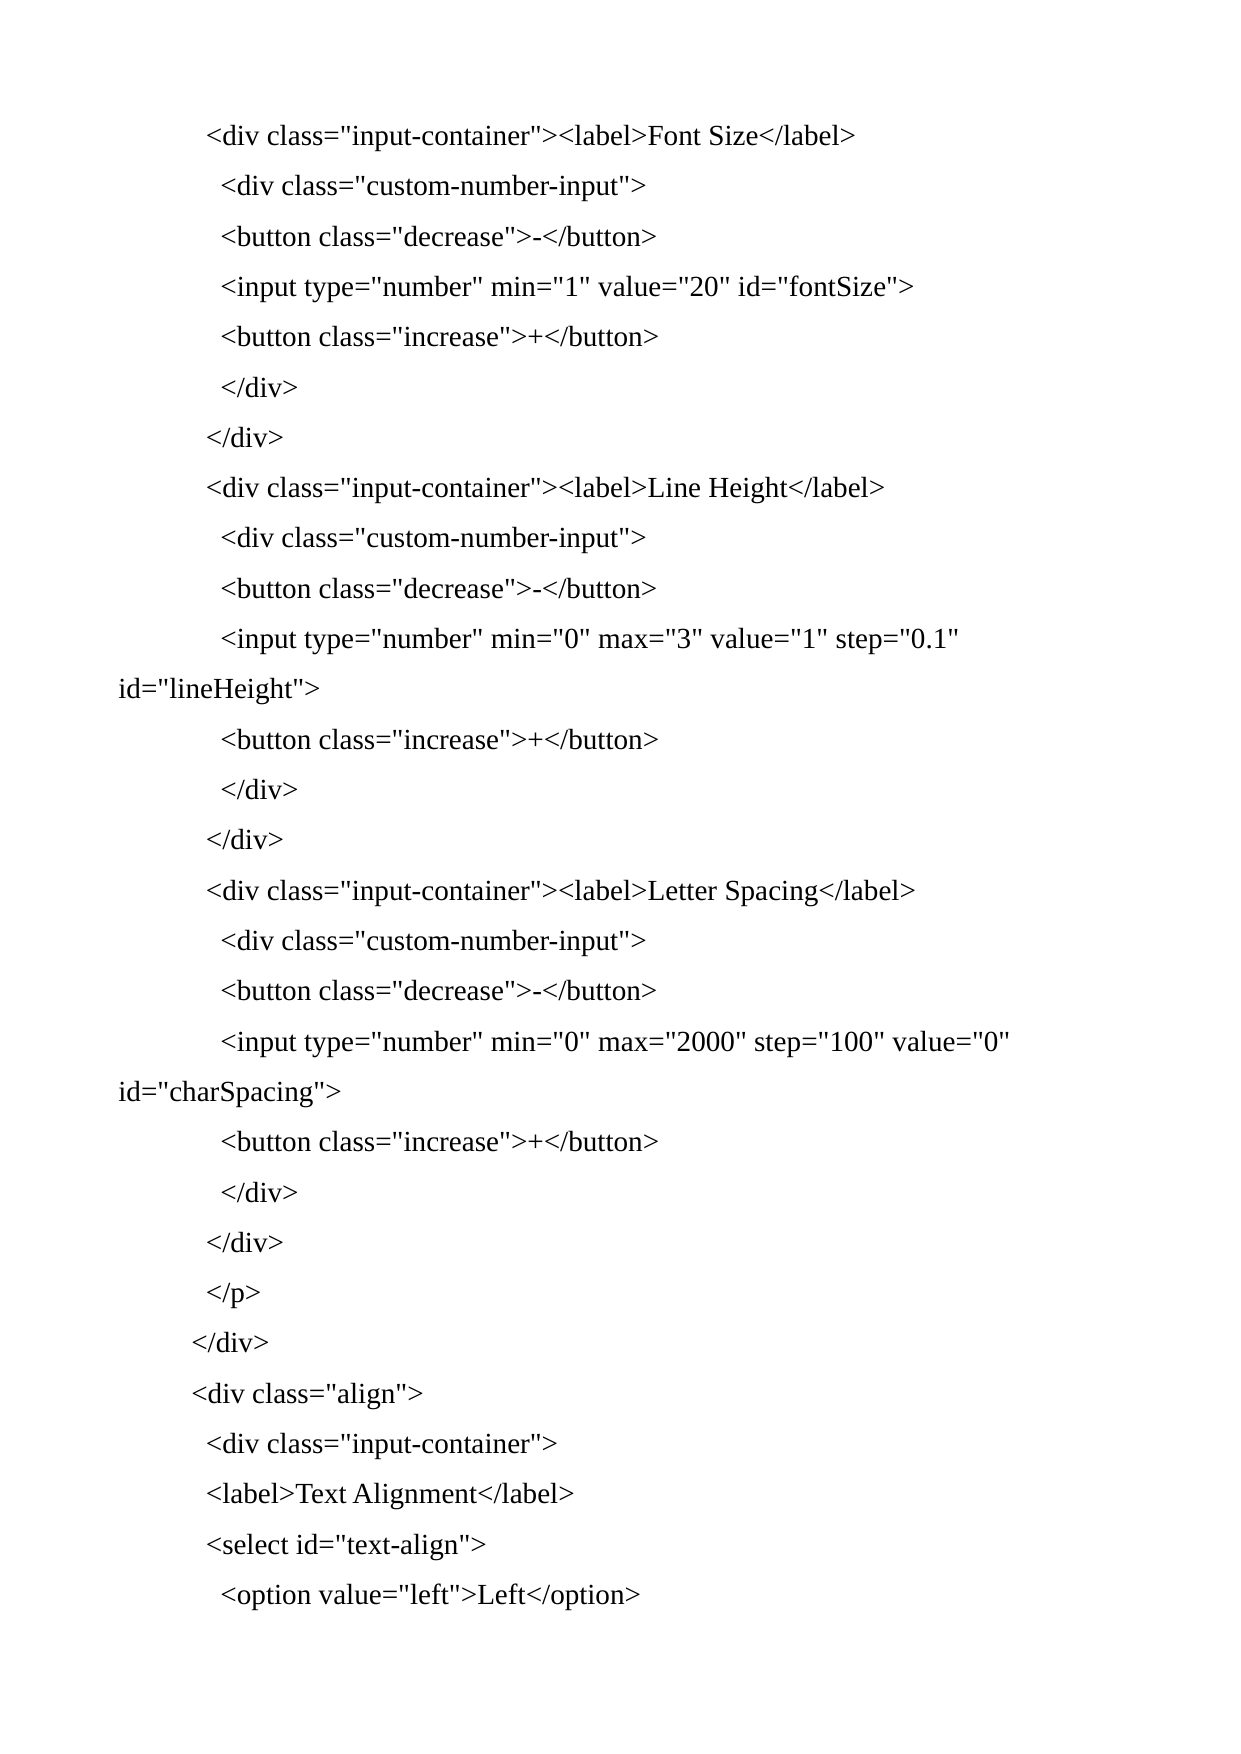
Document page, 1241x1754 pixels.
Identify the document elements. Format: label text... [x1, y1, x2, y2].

text <div class="custom-number-input"> [118, 521, 1122, 554]
text </div> [118, 822, 1122, 856]
text <div class="input-container"> [118, 1426, 1122, 1460]
text <input type="number" min="0" max="2000" step="100" value="0" id="charSpacing"> [118, 1024, 1122, 1108]
text <option value="left">Left</option> [118, 1577, 1122, 1611]
text <div class="align"> [118, 1376, 1122, 1409]
text </p> [118, 1275, 1122, 1309]
text <input type="number" min="1" value="20" id="fontSize"> [118, 269, 1122, 303]
text </div> [118, 1225, 1122, 1258]
text </div> [118, 772, 1122, 806]
text <div class="input-container"><label>Letter Spacing</label> [118, 873, 1122, 906]
text </div> [118, 420, 1122, 453]
text <button class="increase">+</button> [118, 722, 1122, 755]
text <button class="decrease">-</button> [118, 571, 1122, 604]
text </div> [118, 1326, 1122, 1359]
text <div class="input-container"><label>Font Size</label> [118, 118, 1122, 152]
text <button class="increase">+</button> [118, 319, 1122, 353]
text <button class="decrease">-</button> [118, 973, 1122, 1007]
text <div class="input-container"><label>Line Height</label> [118, 470, 1122, 504]
text </div> [118, 1175, 1122, 1208]
text <button class="decrease">-</button> [118, 219, 1122, 252]
text <input type="number" min="0" max="3" value="1" step="0.1" id="lineHeight"> [118, 621, 1122, 705]
text </div> [118, 370, 1122, 403]
text <button class="increase">+</button> [118, 1124, 1122, 1158]
text <label>Text Alignment</label> [118, 1477, 1122, 1510]
text <div class="custom-number-input"> [118, 923, 1122, 957]
text <div class="custom-number-input"> [118, 168, 1122, 202]
text <select id="text-align"> [118, 1527, 1122, 1560]
